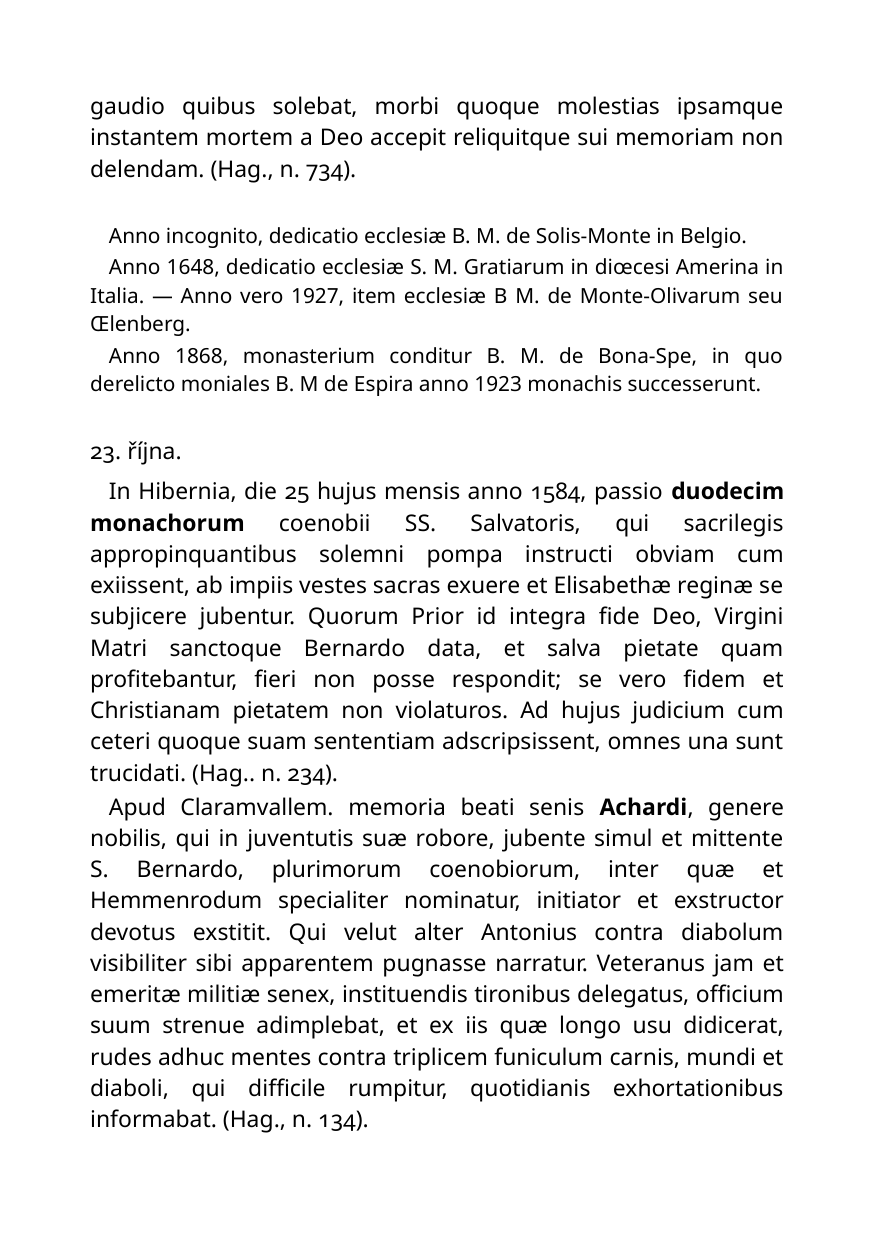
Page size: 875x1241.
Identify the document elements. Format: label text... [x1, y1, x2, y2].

text 23. října. [90, 435, 784, 466]
text In Hibernia, die 25 hujus mensis anno 1584, passio duo­decim monachorum coenobii SS. Salvatoris, qui sacrilegis appropinquantibus solemni pompa instructi obviam cum exiissent, ab impiis vestes sacras exuere et Elisabethæ reginæ se subjicere jubentur. Quorum Prior id integra fide Deo, Virgini Matri sanctoque Bernardo data, et salva pietate quam profitebantur, fieri non posse respondit; se vero fidem et Christianam pietatem non violaturos. Ad hujus judicium cum ceteri quoque suam sententiam adscripsissent, omnes una sunt trucidati. (Hag.. n. 234). [90, 475, 784, 788]
text Apud Claramvallem. memoria beati senis Achardi, genere nobilis, qui in juventutis suæ robore, jubente simul et mittente S. Bernardo, plurimorum coenobiorum, inter quæ et Hemmenrodum specialiter nominatur, initiator et exstructor devotus exstitit. Qui velut alter Antonius contra diabolum visibiliter sibi apparentem pugnasse narratur. Veteranus jam et emeritæ militiæ senex, instituendis tironibus delegatus, officium suum strenue adimplebat, et ex iis quæ longo usu didicerat, rudes adhuc mentes contra triplicem funiculum carnis, mundi et diaboli, qui difficile rumpitur, quotidianis exhortationibus informabat. (Hag., n. 134). [90, 791, 784, 1134]
text Anno 1648, dedicatio ecclesiæ S. M. Gratiarum in diœcesi Amerina in Italia. — Anno vero 1927, item ecclesiæ B M. de Monte-Olivarum seu Œlenberg. [90, 252, 784, 338]
text Anno 1868, monasterium conditur B. M. de Bona-Spe, in quo derelicto moniales B. M de Espira anno 1923 monachis successerunt. [90, 341, 784, 398]
text gaudio quibus solebat, morbi quoque molestias ipsamque instantem mortem a Deo accepit reliquitque sui memoriam non delendam. (Hag., n. 734). [90, 90, 784, 184]
text Anno incognito, dedicatio ecclesiæ B. M. de Solis-Monte in Belgio. [90, 221, 784, 249]
